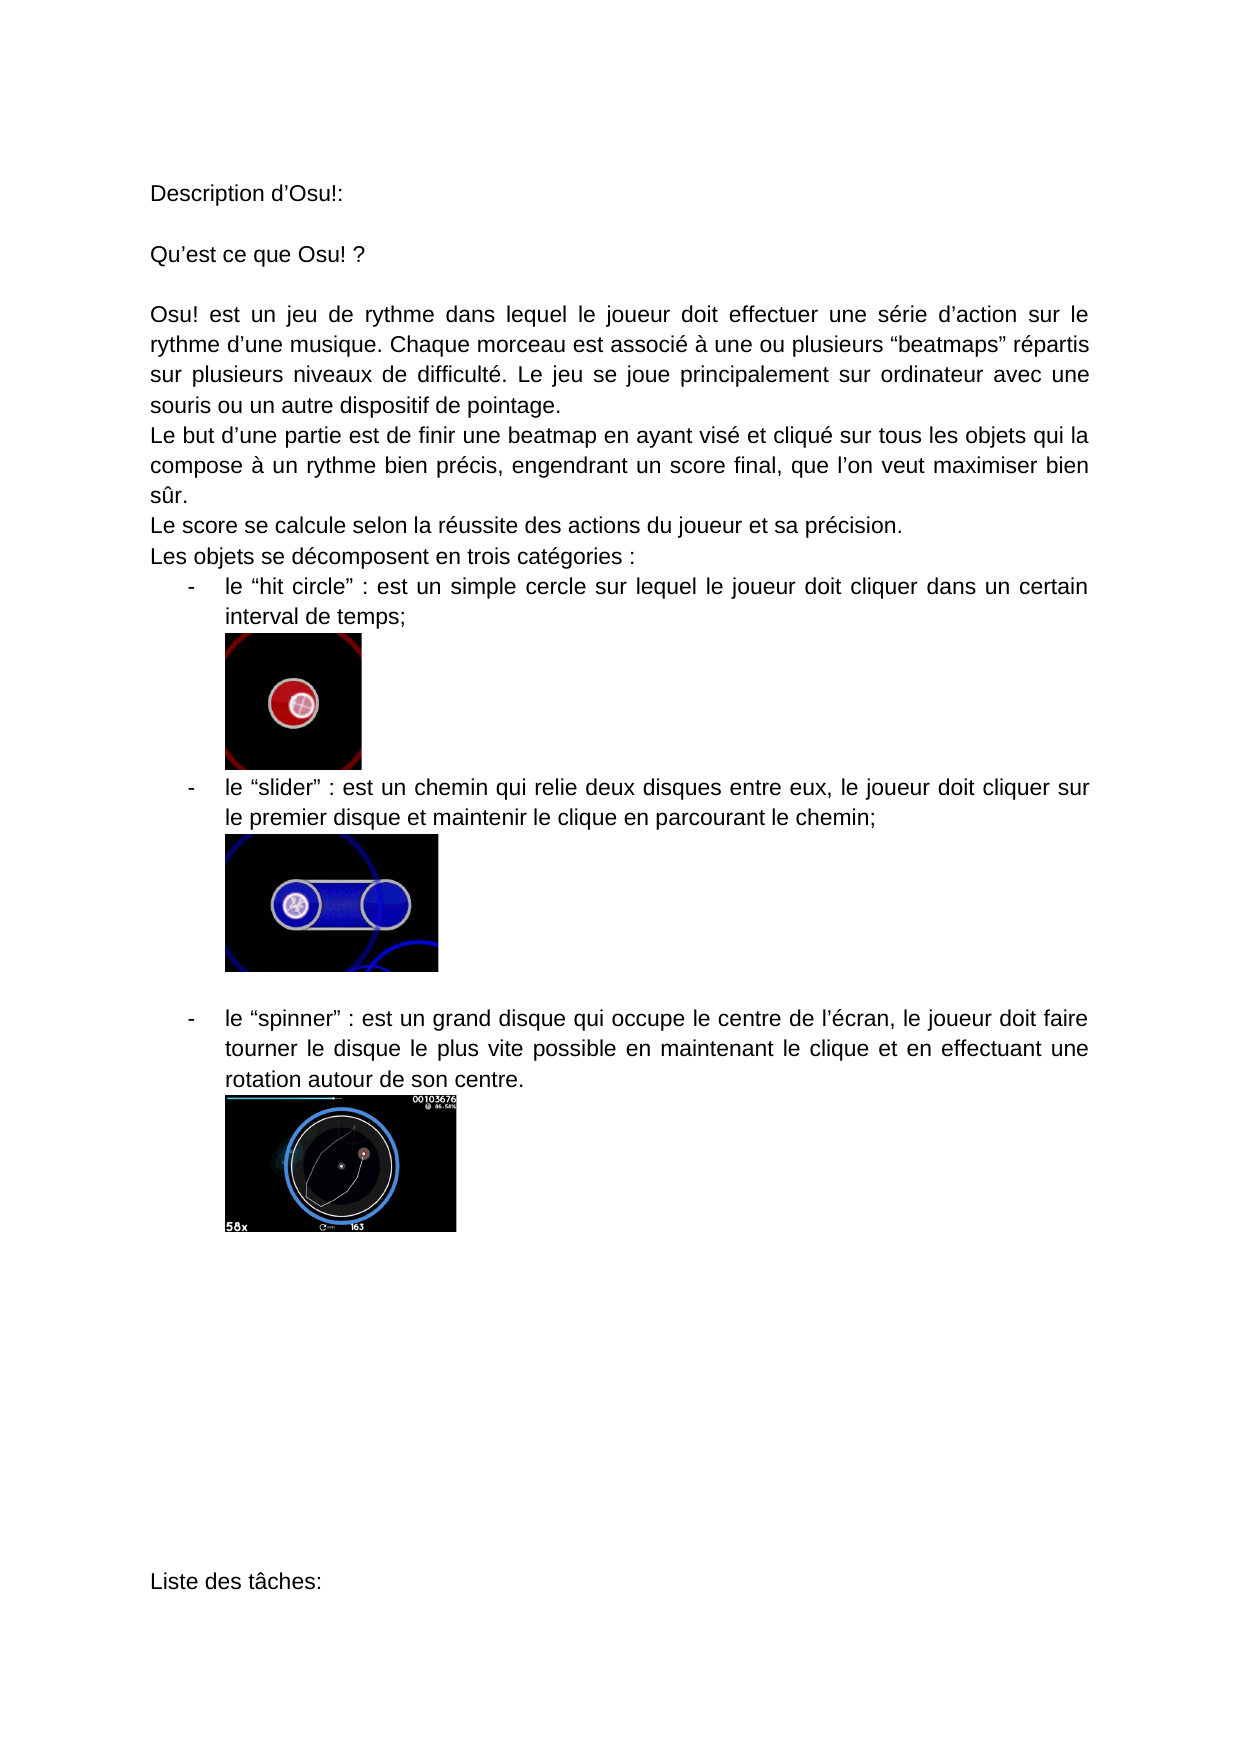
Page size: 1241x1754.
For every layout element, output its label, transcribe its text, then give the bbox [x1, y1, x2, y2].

text Liste des tâches: [150, 1568, 1090, 1594]
text Les objets se décomposent en trois catégories : [150, 543, 1090, 569]
picture [225, 1095, 457, 1232]
list le “hit circle” : est un simple cercle sur lequel le joueur doit cliquer dans un certain interval de temps; [187, 573, 1090, 629]
list le “spinner” : est un grand disque qui occupe le centre de l’écran, le joueur doit faire tourner le disque le plus vite possible en maintenant le clique et en effectuant une rotation autour de son centre. [187, 1005, 1090, 1092]
text Description d’Osu!: [150, 180, 1090, 207]
list le “slider” : est un chemin qui relie deux disques entre eux, le joueur doit cliquer sur le premier disque et maintenir le clique en parcourant le chemin; [187, 774, 1090, 830]
text Osu! est un jeu de rythme dans lequel le joueur doit effectuer une série d’action sur le rythme d’une musique. Chaque morceau est associé à une ou plusieurs “beatmaps” répartis sur plusieurs niveaux de difficulté. Le jeu se joue principalement sur ordinateur avec une souris ou un autre dispositif de pointage. [150, 301, 1090, 418]
text Qu’est ce que Osu! ? [150, 241, 1090, 267]
text Le but d’une partie est de finir une beatmap en ayant visé et cliqué sur tous les objets qui la compose à un rythme bien précis, engendrant un score final, que l’on veut maximiser bien sûr. [150, 422, 1090, 509]
text Le score se calcule selon la réussite des actions du joueur et sa précision. [150, 512, 1090, 539]
picture [225, 633, 362, 770]
picture [225, 834, 439, 972]
